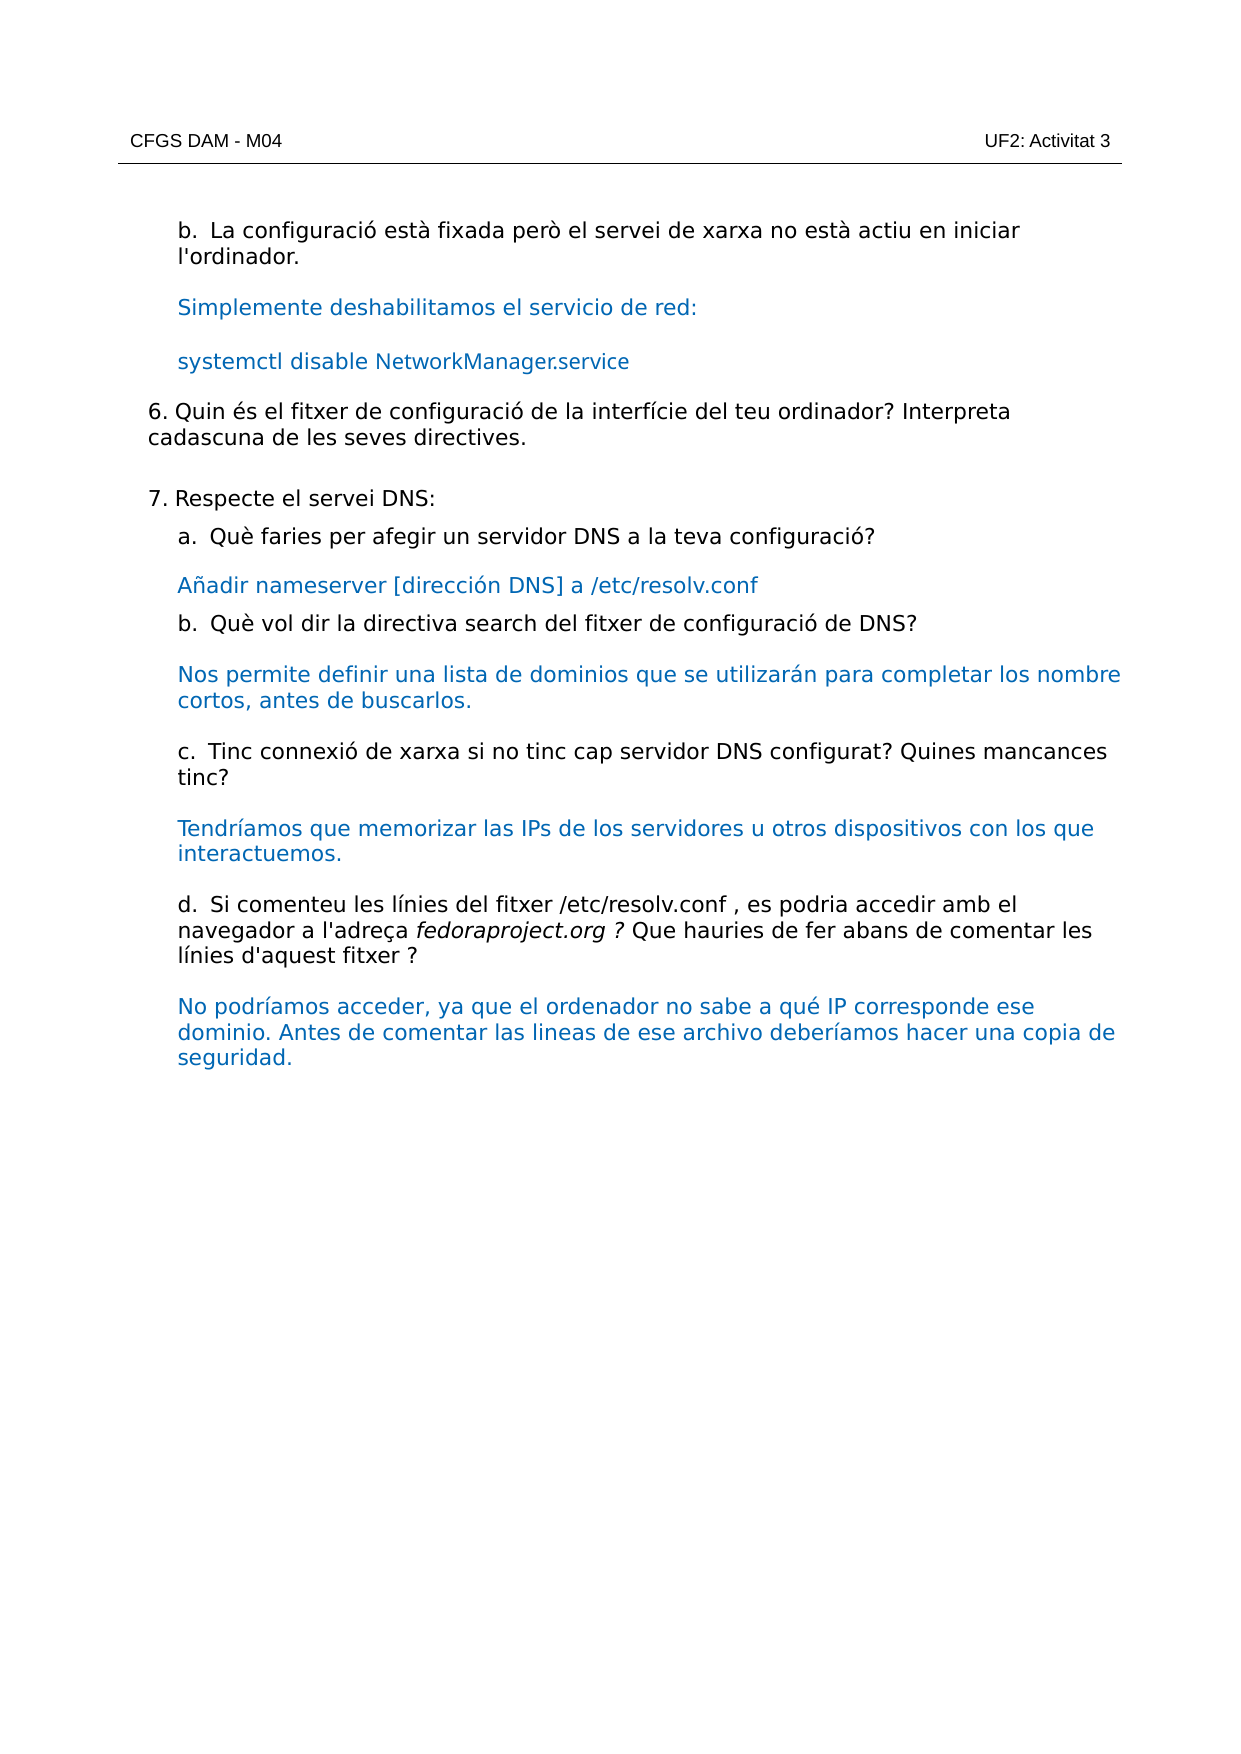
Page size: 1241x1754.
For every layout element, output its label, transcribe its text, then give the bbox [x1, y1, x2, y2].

list Respecte el servei DNS: [148, 486, 1122, 512]
list Añadir nameserver [dirección DNS] a /etc/resolv.conf [148, 573, 1122, 599]
list La configuració està fixada però el servei de xarxa no està actiu en iniciar l'ordinador. [177, 218, 1122, 269]
list Tinc connexió de xarxa si no tinc cap servidor DNS configurat? Quines mancances tinc? [177, 739, 1122, 790]
list Què faries per afegir un servidor DNS a la teva configuració? [177, 524, 1122, 550]
list Si comenteu les línies del fitxer /etc/resolv.conf , es podria accedir amb el navegador a l'adreça fedoraproject.org ? Que hauries de fer abans de comentar les línies d'aquest fitxer ? [177, 892, 1122, 969]
text Simplemente deshabilitamos el servicio de red: [177, 295, 1122, 320]
text Tendríamos que memorizar las IPs de los servidores u otros dispositivos con los que interactuemos. [177, 816, 1122, 867]
list Quin és el fitxer de configuració de la interfície del teu ordinador? Interpreta cadascuna de les seves directives. [148, 399, 1122, 450]
list Què vol dir la directiva search del fitxer de configuració de DNS? [177, 611, 1122, 637]
text systemctl disable NetworkManager.service [177, 346, 1122, 376]
text Nos permite definir una lista de dominios que se utilizarán para completar los nombre cortos, antes de buscarlos. [177, 662, 1122, 713]
text No podríamos acceder, ya que el ordenador no sabe a qué IP corresponde ese dominio. Antes de comentar las lineas de ese archivo deberíamos hacer una copia de seguridad. [177, 994, 1122, 1071]
